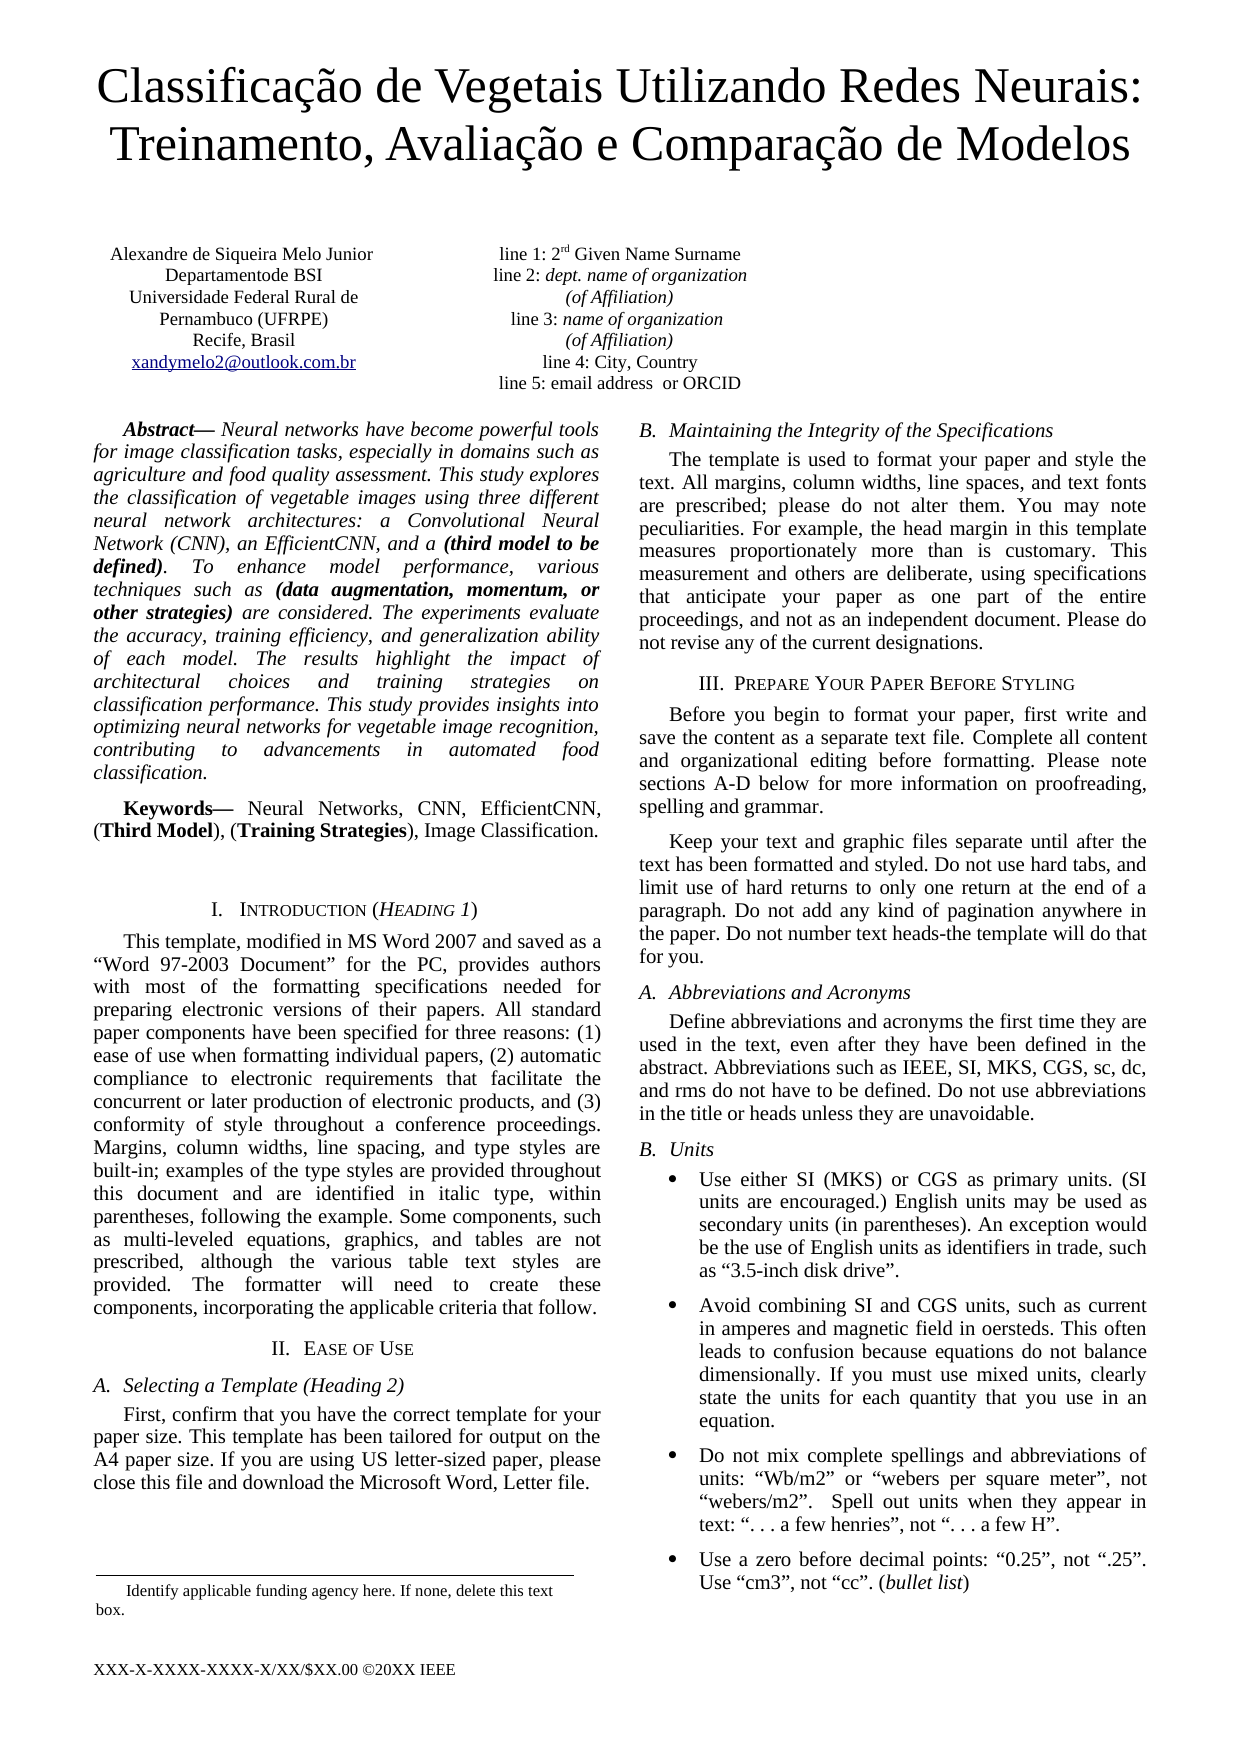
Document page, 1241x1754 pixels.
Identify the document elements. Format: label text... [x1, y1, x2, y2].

text Keywords— Neural Networks, CNN, EfficientCNN, (Third Model), (Training Strategies), Image Classification. [93, 797, 601, 842]
list Identify applicable funding agency here. If none, delete this text box. [96, 1576, 574, 1619]
subtitle Units [639, 1137, 1147, 1161]
subtitle Abbreviations and Acronyms [639, 980, 1147, 1004]
list Use either SI (MKS) or CGS as primary units. (SI units are encouraged.) English units may be used as secondary units (in parentheses). An exception would be the use of English units as identifiers in trade, such as “3.5-inch disk drive”. [669, 1168, 1147, 1282]
subtitle Introduction (Heading 1) [93, 897, 601, 921]
text This template, modified in MS Word 2007 and saved as a “Word 97-2003 Document” for the PC, provides authors with most of the formatting specifications needed for preparing electronic versions of their papers. All standard paper components have been specified for three reasons: (1) ease of use when formatting individual papers, (2) automatic compliance to electronic requirements that facilitate the concurrent or later production of electronic products, and (3) conformity of style throughout a conference proceedings. Margins, column widths, line spacing, and type styles are built-in; examples of the type styles are provided throughout this document and are identified in italic type, within parentheses, following the example. Some components, such as multi-leveled equations, graphics, and tables are not prescribed, although the various table text styles are provided. The formatter will need to create these components, incorporating the applicable criteria that follow. [93, 930, 601, 1319]
text line 1: 2rd Given Name Surname line 2: dept. name of organization (of Affiliation) line 3: name of organization (of Affiliation) line 4: City, Country line 5: email address or ORCID [469, 243, 771, 394]
subtitle Prepare Your Paper Before Styling [639, 671, 1147, 695]
subtitle Maintaining the Integrity of the Specifications [639, 418, 1147, 442]
text First, confirm that you have the correct template for your paper size. This template has been tailored for output on the A4 paper size. If you are using US letter-sized paper, please close this file and download the Microsoft Word, Letter file. [93, 1403, 601, 1494]
text Before you begin to format your paper, first write and save the content as a separate text file. Complete all content and organizational editing before formatting. Please note sections A-D below for more information on proofreading, spelling and grammar. [639, 703, 1147, 818]
list Avoid combining SI and CGS units, such as current in amperes and magnetic field in oersteds. This often leads to confusion because equations do not balance dimensionally. If you must use mixed units, clearly state the units for each quantity that you use in an equation. [669, 1295, 1147, 1432]
subtitle Ease of Use [93, 1336, 601, 1360]
text Abstract— Neural networks have become powerful tools for image classification tasks, especially in domains such as agriculture and food quality assessment. This study explores the classification of vegetable images using three different neural network architectures: a Convolutional Neural Network (CNN), an EfficientCNN, and a (third model to be defined). To enhance model performance, various techniques such as (data augmentation, momentum, or other strategies) are considered. The experiments evaluate the accuracy, training efficiency, and generalization ability of each model. The results highlight the impact of architectural choices and training strategies on classification performance. This study provides insights into optimizing neural networks for vegetable image recognition, contributing to advancements in automated food classification. [93, 418, 601, 784]
text The template is used to format your paper and style the text. All margins, column widths, line spaces, and text fonts are prescribed; please do not alter them. You may note peculiarities. For example, the head margin in this template measures proportionately more than is customary. This measurement and others are deliberate, using specifications that anticipate your paper as one part of the entire proceedings, and not as an independent document. Please do not revise any of the current designations. [639, 448, 1147, 654]
text Alexandre de Siqueira Melo Junior Departamentode BSI Universidade Federal Rural de Pernambuco (UFRPE) Recife, Brasil xandymelo2@outlook.com.br [93, 243, 394, 372]
list Use a zero before decimal points: “0.25”, not “.25”. Use “cm3”, not “cc”. (bullet list) [669, 1549, 1147, 1594]
subtitle Selecting a Template (Heading 2) [93, 1372, 601, 1397]
title Classificação de Vegetais Utilizando Redes Neurais: Treinamento, Avaliação e Comparação de Modelos [93, 56, 1147, 171]
text Keep your text and graphic files separate until after the text has been formatted and styled. Do not use hard tabs, and limit use of hard returns to only one return at the end of a paragraph. Do not add any kind of pagination anywhere in the paper. Do not number text heads-the template will do that for you. [639, 830, 1147, 968]
text Define abbreviations and acronyms the first time they are used in the text, even after they have been defined in the abstract. Abbreviations such as IEEE, SI, MKS, CGS, sc, dc, and rms do not have to be defined. Do not use abbreviations in the title or heads unless they are unavoidable. [639, 1010, 1147, 1125]
list Do not mix complete spellings and abbreviations of units: “Wb/m2” or “webers per square meter”, not “webers/m2”. Spell out units when they appear in text: “. . . a few henries”, not “. . . a few H”. [669, 1444, 1147, 1536]
